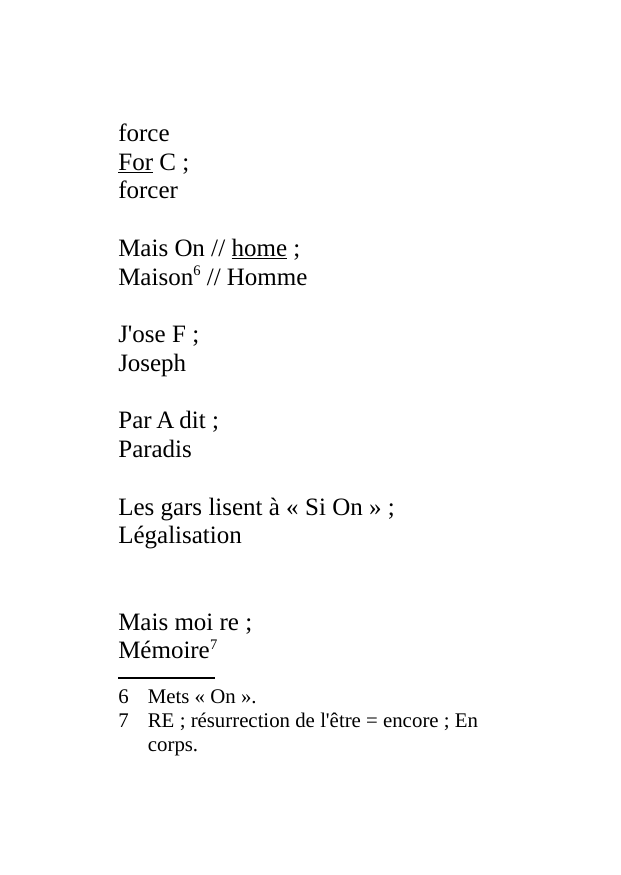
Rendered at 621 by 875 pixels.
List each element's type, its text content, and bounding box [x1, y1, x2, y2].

text Par A dit ; [118, 406, 502, 434]
text Les gars lisent à « Si On » ; [118, 492, 502, 521]
text Joseph [118, 348, 502, 377]
text Maison // Homme [118, 262, 502, 291]
text RE ; résurrection de l'être = encore ; En corps. [118, 708, 502, 756]
text J'ose F ; [118, 319, 502, 348]
text Paradis [118, 434, 502, 463]
text Mémoire [118, 636, 502, 664]
text Légalisation [118, 521, 502, 549]
text For C ; [118, 147, 502, 176]
text Mais moi re ; [118, 607, 502, 636]
text Mais On // home ; [118, 233, 502, 262]
text Mets « On ». [118, 684, 502, 708]
text force [118, 118, 502, 147]
text forcer [118, 176, 502, 204]
